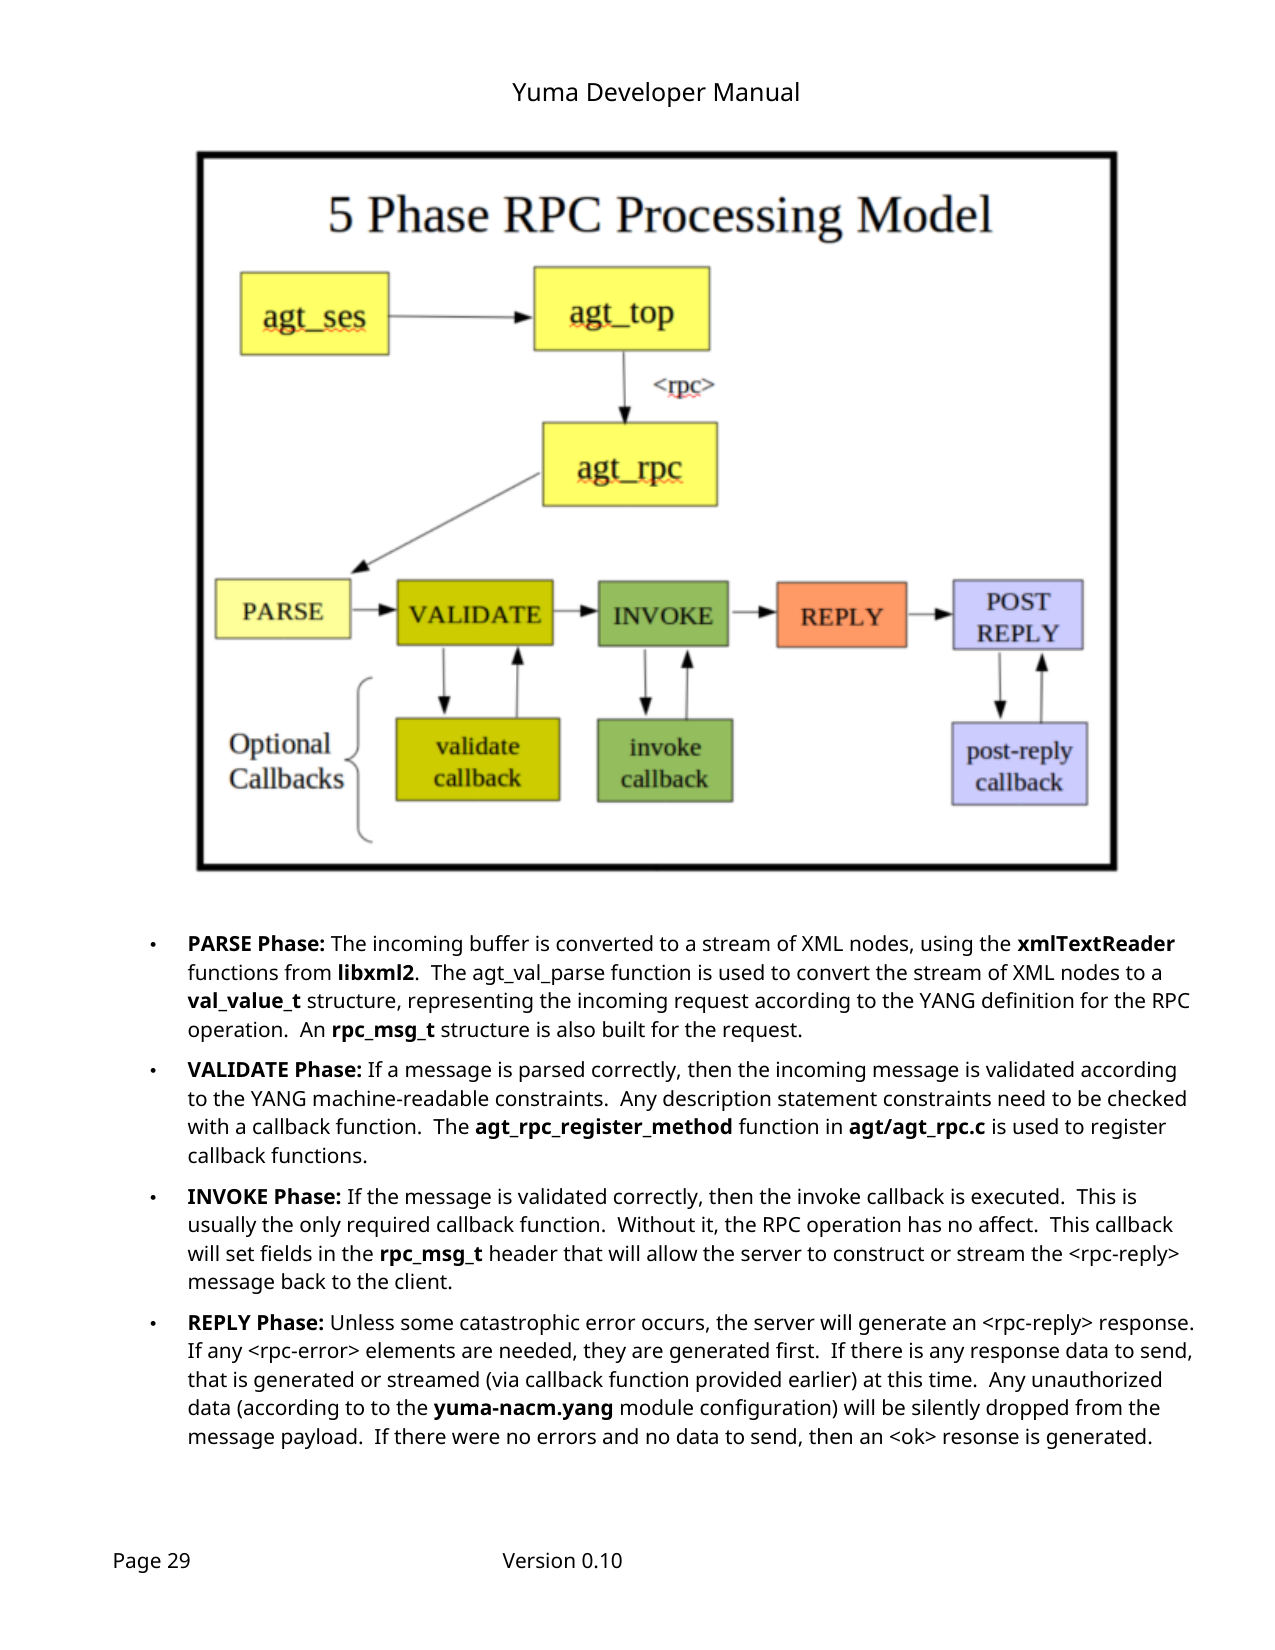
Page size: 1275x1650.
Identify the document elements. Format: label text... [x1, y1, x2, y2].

picture [171, 138, 1142, 889]
list INVOKE Phase: If the message is validated correctly, then the invoke callback is executed. This is usually the only required callback function. Without it, the RPC operation has no affect. This callback will set fields in the rpc_msg_t header that will allow the server to construct or stream the <rpc-reply> message back to the client. [150, 1182, 1200, 1296]
list PARSE Phase: The incoming buffer is converted to a stream of XML nodes, using the xmlTextReader functions from libxml2. The agt_val_parse function is used to convert the stream of XML nodes to a val_value_t structure, representing the incoming request according to the YANG definition for the RPC operation. An rpc_msg_t structure is also built for the request. [150, 929, 1200, 1043]
list VALIDATE Phase: If a message is parsed correctly, then the incoming message is validated according to the YANG machine-readable constraints. Any description statement constraints need to be checked with a callback function. The agt_rpc_register_method function in agt/agt_rpc.c is used to register callback functions. [150, 1056, 1200, 1169]
list REPLY Phase: Unless some catastrophic error occurs, the server will generate an <rpc-reply> response. If any <rpc-error> elements are needed, they are generated first. If there is any response data to send, that is generated or streamed (via callback function provided earlier) at this time. Any unauthorized data (according to to the yuma-nacm.yang module configuration) will be silently dropped from the message payload. If there were no errors and no data to send, then an <ok> resonse is generated. [150, 1308, 1200, 1450]
